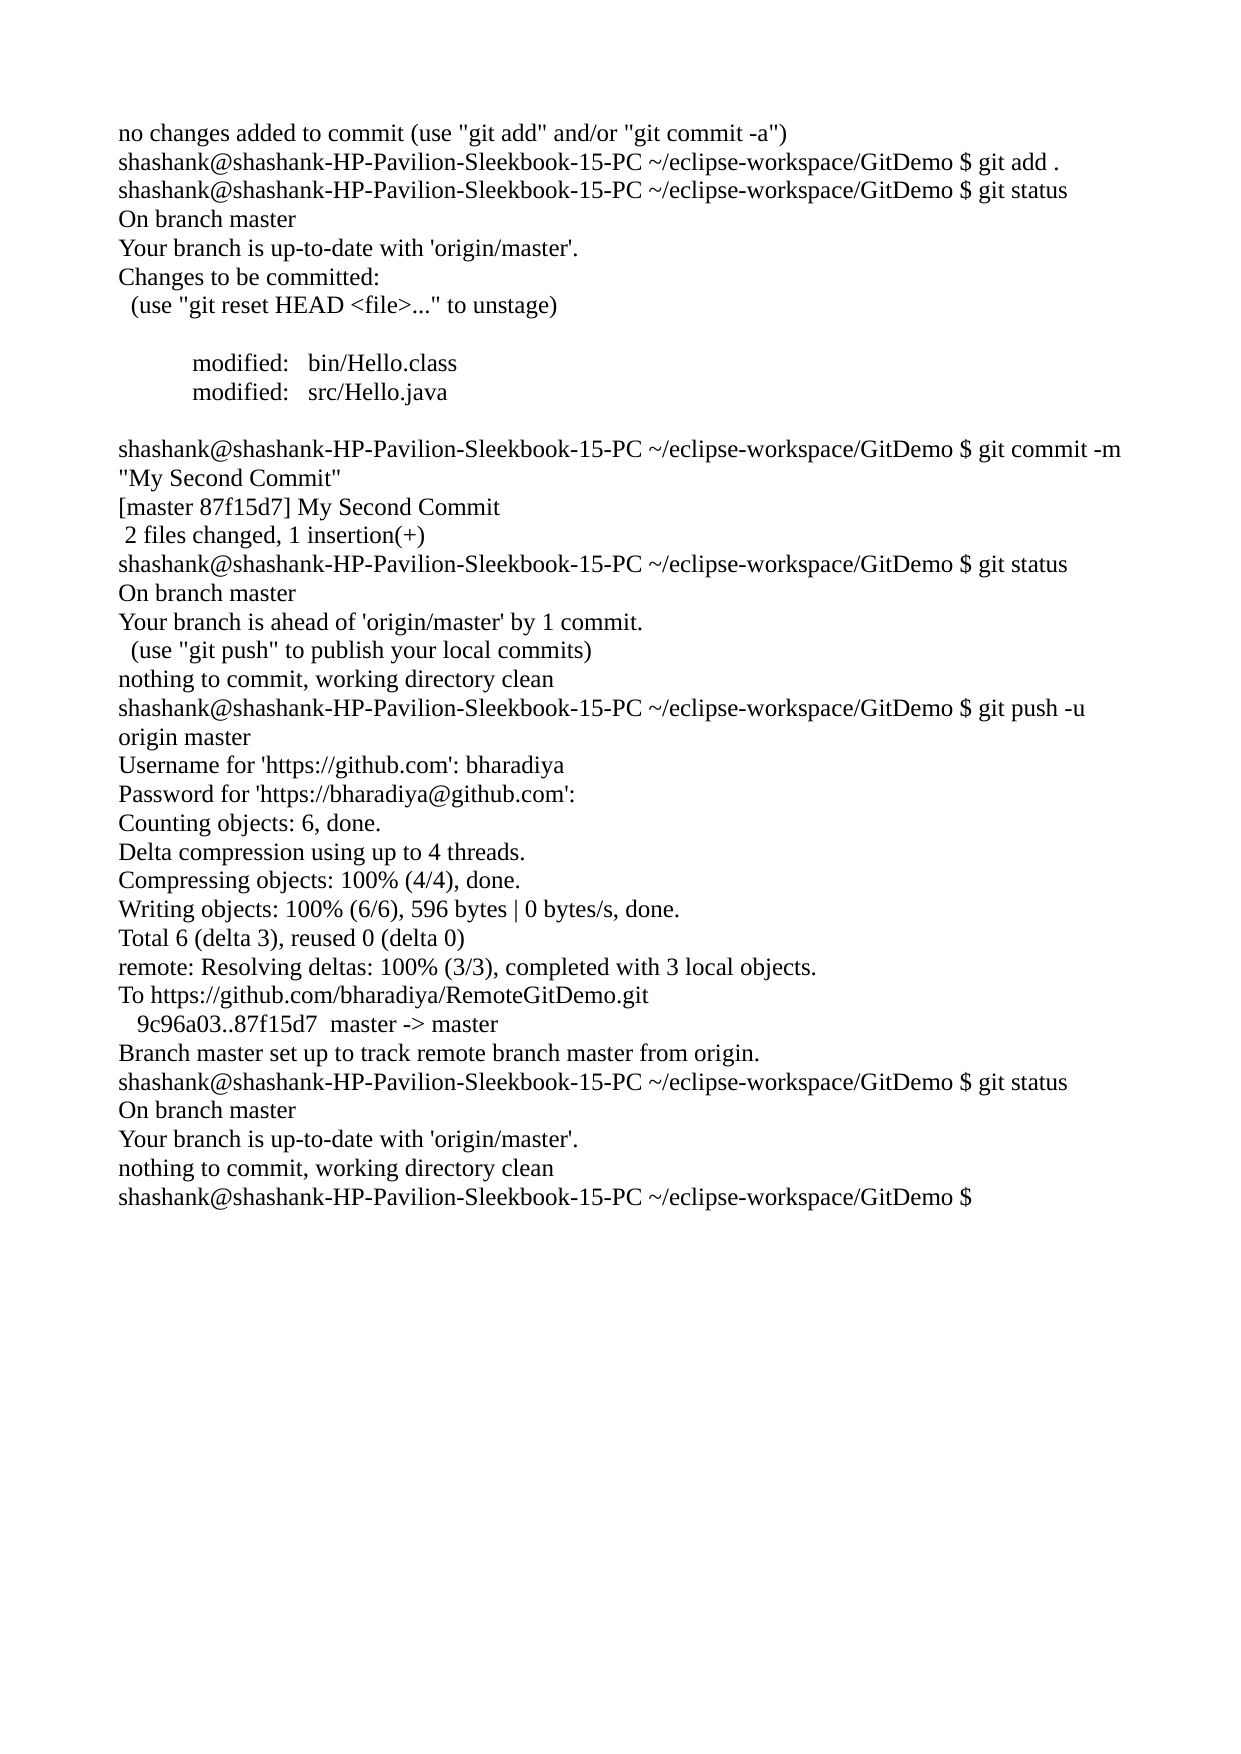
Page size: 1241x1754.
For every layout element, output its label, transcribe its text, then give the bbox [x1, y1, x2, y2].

text Your branch is ahead of 'origin/master' by 1 commit. [118, 607, 1122, 636]
text [master 87f15d7] My Second Commit [118, 492, 1122, 521]
text modified: src/Hello.java [118, 377, 1122, 406]
text Writing objects: 100% (6/6), 596 bytes | 0 bytes/s, done. [118, 894, 1122, 923]
text Counting objects: 6, done. [118, 808, 1122, 837]
text (use "git push" to publish your local commits) [118, 636, 1122, 664]
text nothing to commit, working directory clean [118, 1153, 1122, 1182]
text On branch master [118, 1096, 1122, 1124]
text nothing to commit, working directory clean [118, 664, 1122, 693]
text Total 6 (delta 3), reused 0 (delta 0) [118, 923, 1122, 952]
text shashank@shashank-HP-Pavilion-Sleekbook-15-PC ~/eclipse-workspace/GitDemo $ git status [118, 1067, 1122, 1096]
text On branch master [118, 578, 1122, 607]
text shashank@shashank-HP-Pavilion-Sleekbook-15-PC ~/eclipse-workspace/GitDemo $ git push -u origin master [118, 693, 1122, 751]
text shashank@shashank-HP-Pavilion-Sleekbook-15-PC ~/eclipse-workspace/GitDemo $ git status [118, 176, 1122, 204]
text To https://github.com/bharadiya/RemoteGitDemo.git [118, 981, 1122, 1009]
text Branch master set up to track remote branch master from origin. [118, 1038, 1122, 1067]
text On branch master [118, 204, 1122, 233]
text shashank@shashank-HP-Pavilion-Sleekbook-15-PC ~/eclipse-workspace/GitDemo $ git add . [118, 147, 1122, 176]
text (use "git reset HEAD <file>..." to unstage) [118, 291, 1122, 319]
text Password for 'https://bharadiya@github.com': [118, 779, 1122, 808]
text modified: bin/Hello.class [118, 348, 1122, 377]
text Delta compression using up to 4 threads. [118, 837, 1122, 866]
text no changes added to commit (use "git add" and/or "git commit -a") [118, 118, 1122, 147]
text 9c96a03..87f15d7 master -> master [118, 1009, 1122, 1038]
text Your branch is up-to-date with 'origin/master'. [118, 233, 1122, 262]
text shashank@shashank-HP-Pavilion-Sleekbook-15-PC ~/eclipse-workspace/GitDemo $ git commit -m "My Second Commit" [118, 434, 1122, 492]
text Username for 'https://github.com': bharadiya [118, 751, 1122, 779]
text shashank@shashank-HP-Pavilion-Sleekbook-15-PC ~/eclipse-workspace/GitDemo $ git status [118, 549, 1122, 578]
text Changes to be committed: [118, 262, 1122, 291]
text Your branch is up-to-date with 'origin/master'. [118, 1124, 1122, 1153]
text 2 files changed, 1 insertion(+) [118, 521, 1122, 549]
text remote: Resolving deltas: 100% (3/3), completed with 3 local objects. [118, 952, 1122, 981]
text shashank@shashank-HP-Pavilion-Sleekbook-15-PC ~/eclipse-workspace/GitDemo $ [118, 1182, 1122, 1211]
text Compressing objects: 100% (4/4), done. [118, 866, 1122, 894]
